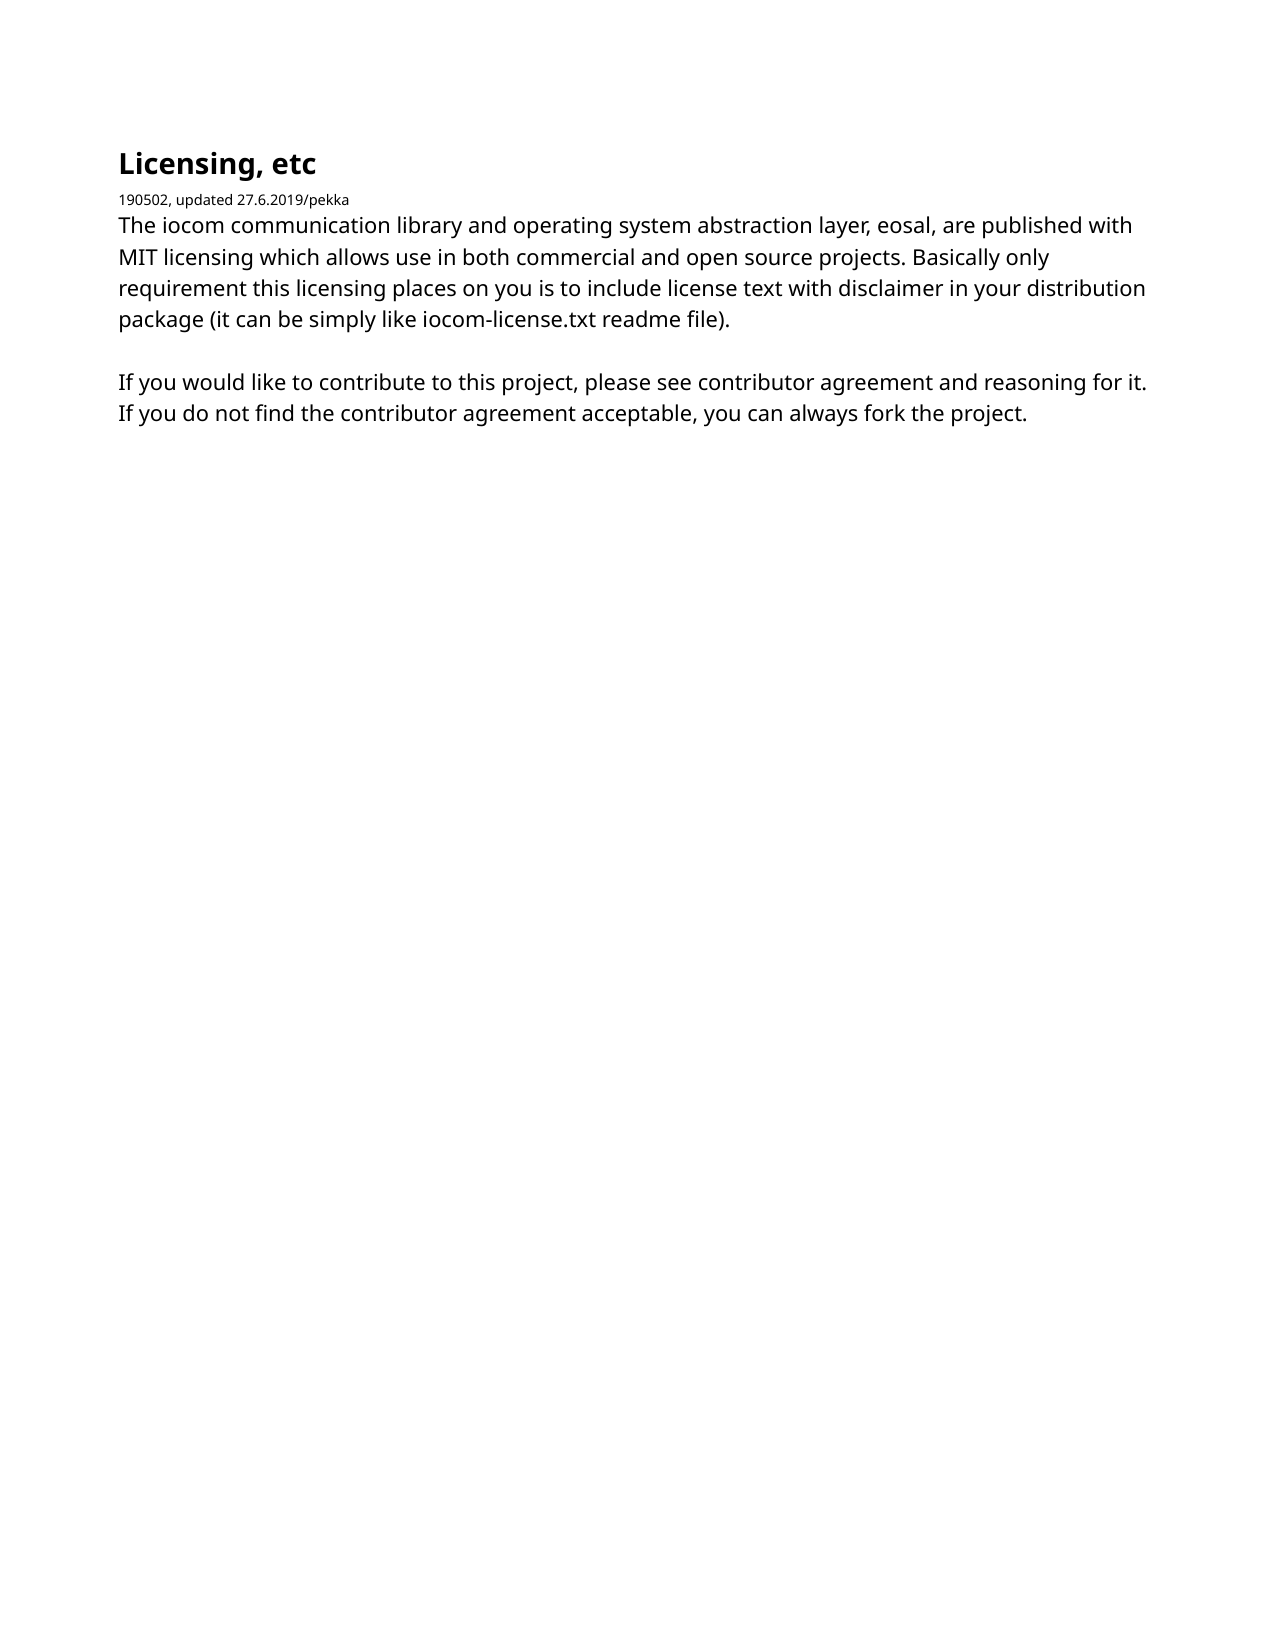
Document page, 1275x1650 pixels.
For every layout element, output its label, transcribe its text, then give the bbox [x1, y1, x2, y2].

text The iocom communication library and operating system abstraction layer, eosal, are published with MIT licensing which allows use in both commercial and open source projects. Basically only requirement this licensing places on you is to include license text with disclaimer in your distribution package (it can be simply like iocom-license.txt readme file). [118, 210, 1157, 334]
text If you would like to contribute to this project, please see contributor agreement and reasoning for it. If you do not find the contributor agreement acceptable, you can always fork the project. [118, 366, 1157, 427]
subtitle Licensing, etc [118, 144, 1157, 183]
text 190502, updated 27.6.2019/pekka [118, 189, 1157, 209]
